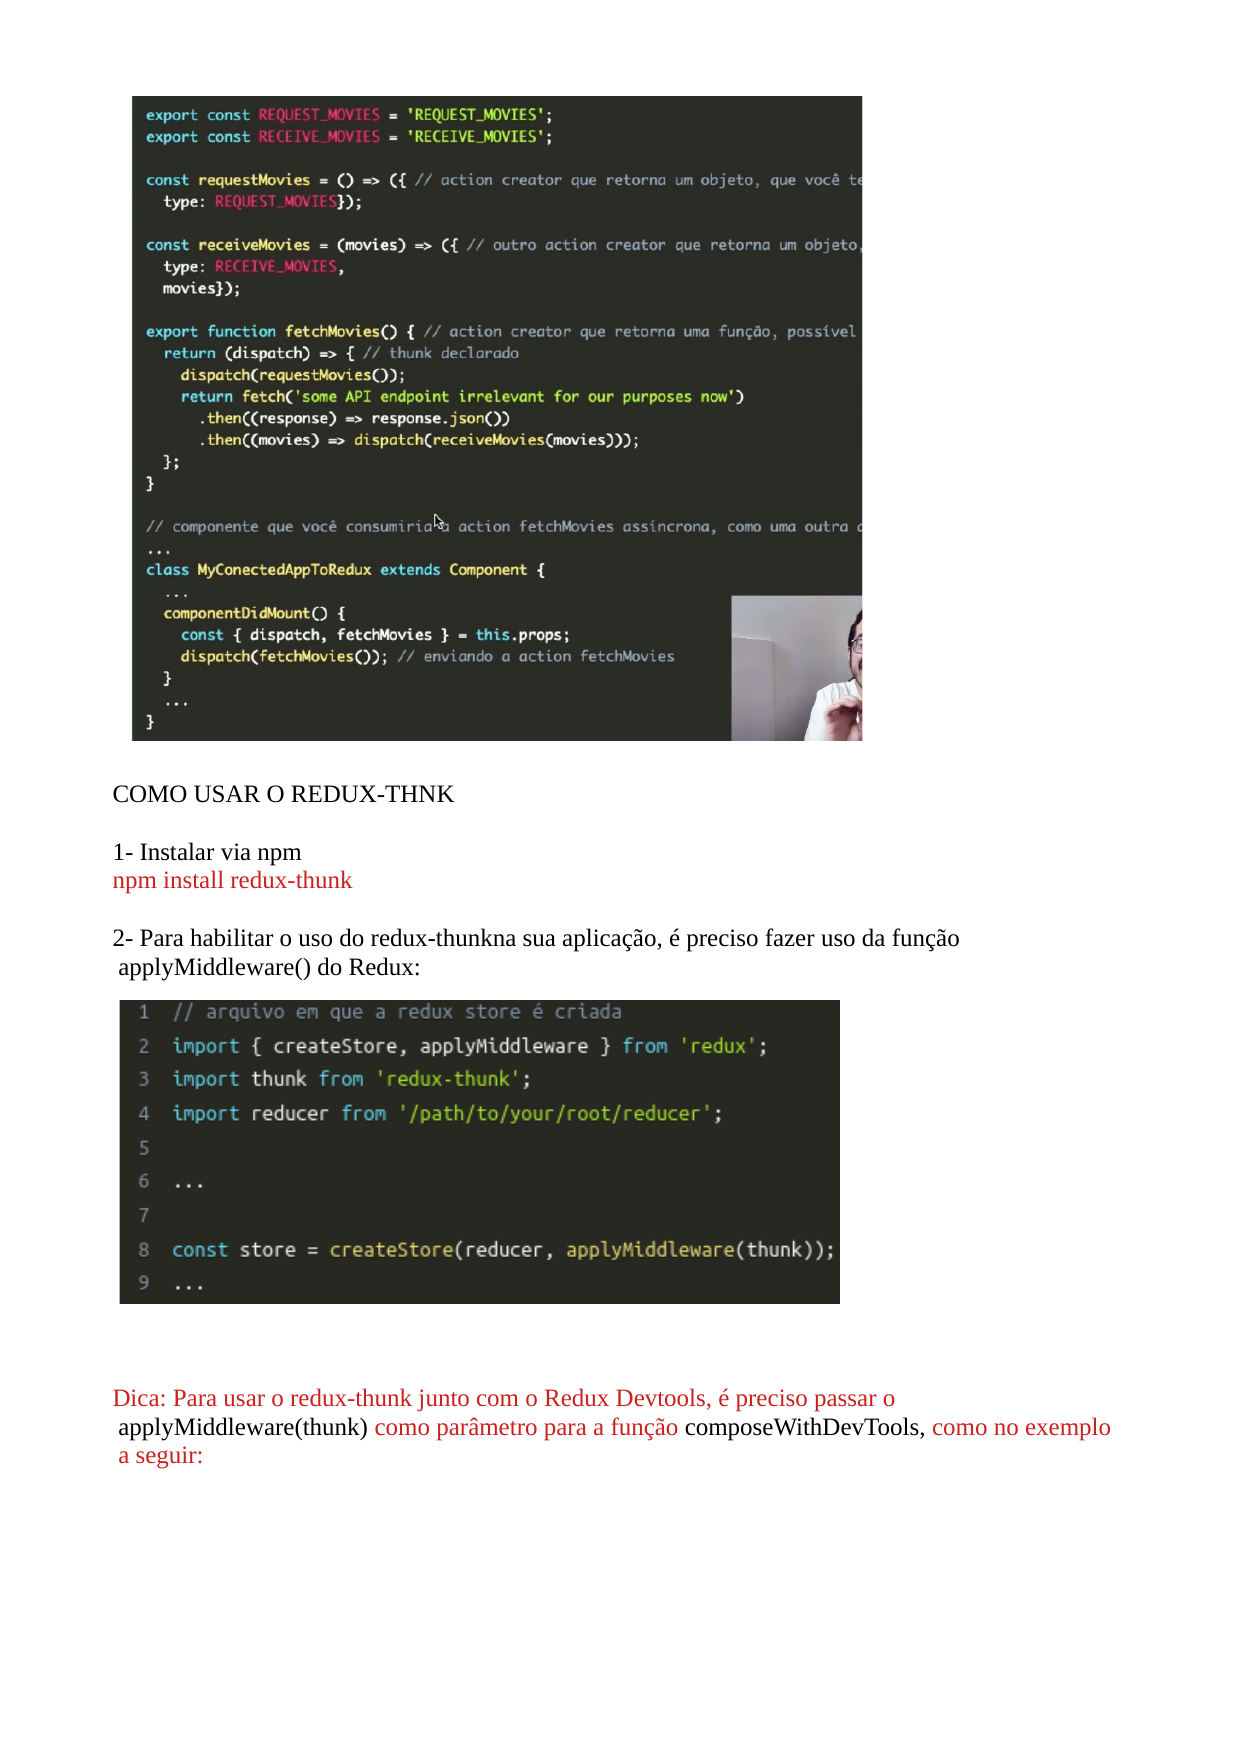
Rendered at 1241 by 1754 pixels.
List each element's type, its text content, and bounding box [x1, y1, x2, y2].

text npm install redux-thunk [112, 866, 1122, 894]
picture [119, 1000, 840, 1304]
picture [128, 96, 863, 741]
text 2- Para habilitar o uso do redux-thunkna sua aplicação, é preciso fazer uso da função applyMiddleware() do Redux: [112, 923, 1122, 981]
text COMO USAR O REDUX-THNK [112, 779, 1122, 808]
text 1- Instalar via npm [112, 837, 1122, 866]
text Dica: Para usar o redux-thunk junto com o Redux Devtools, é preciso passar o applyMiddleware(thunk) como parâmetro para a função composeWithDevTools, como no exemplo a seguir: [112, 1383, 1122, 1469]
